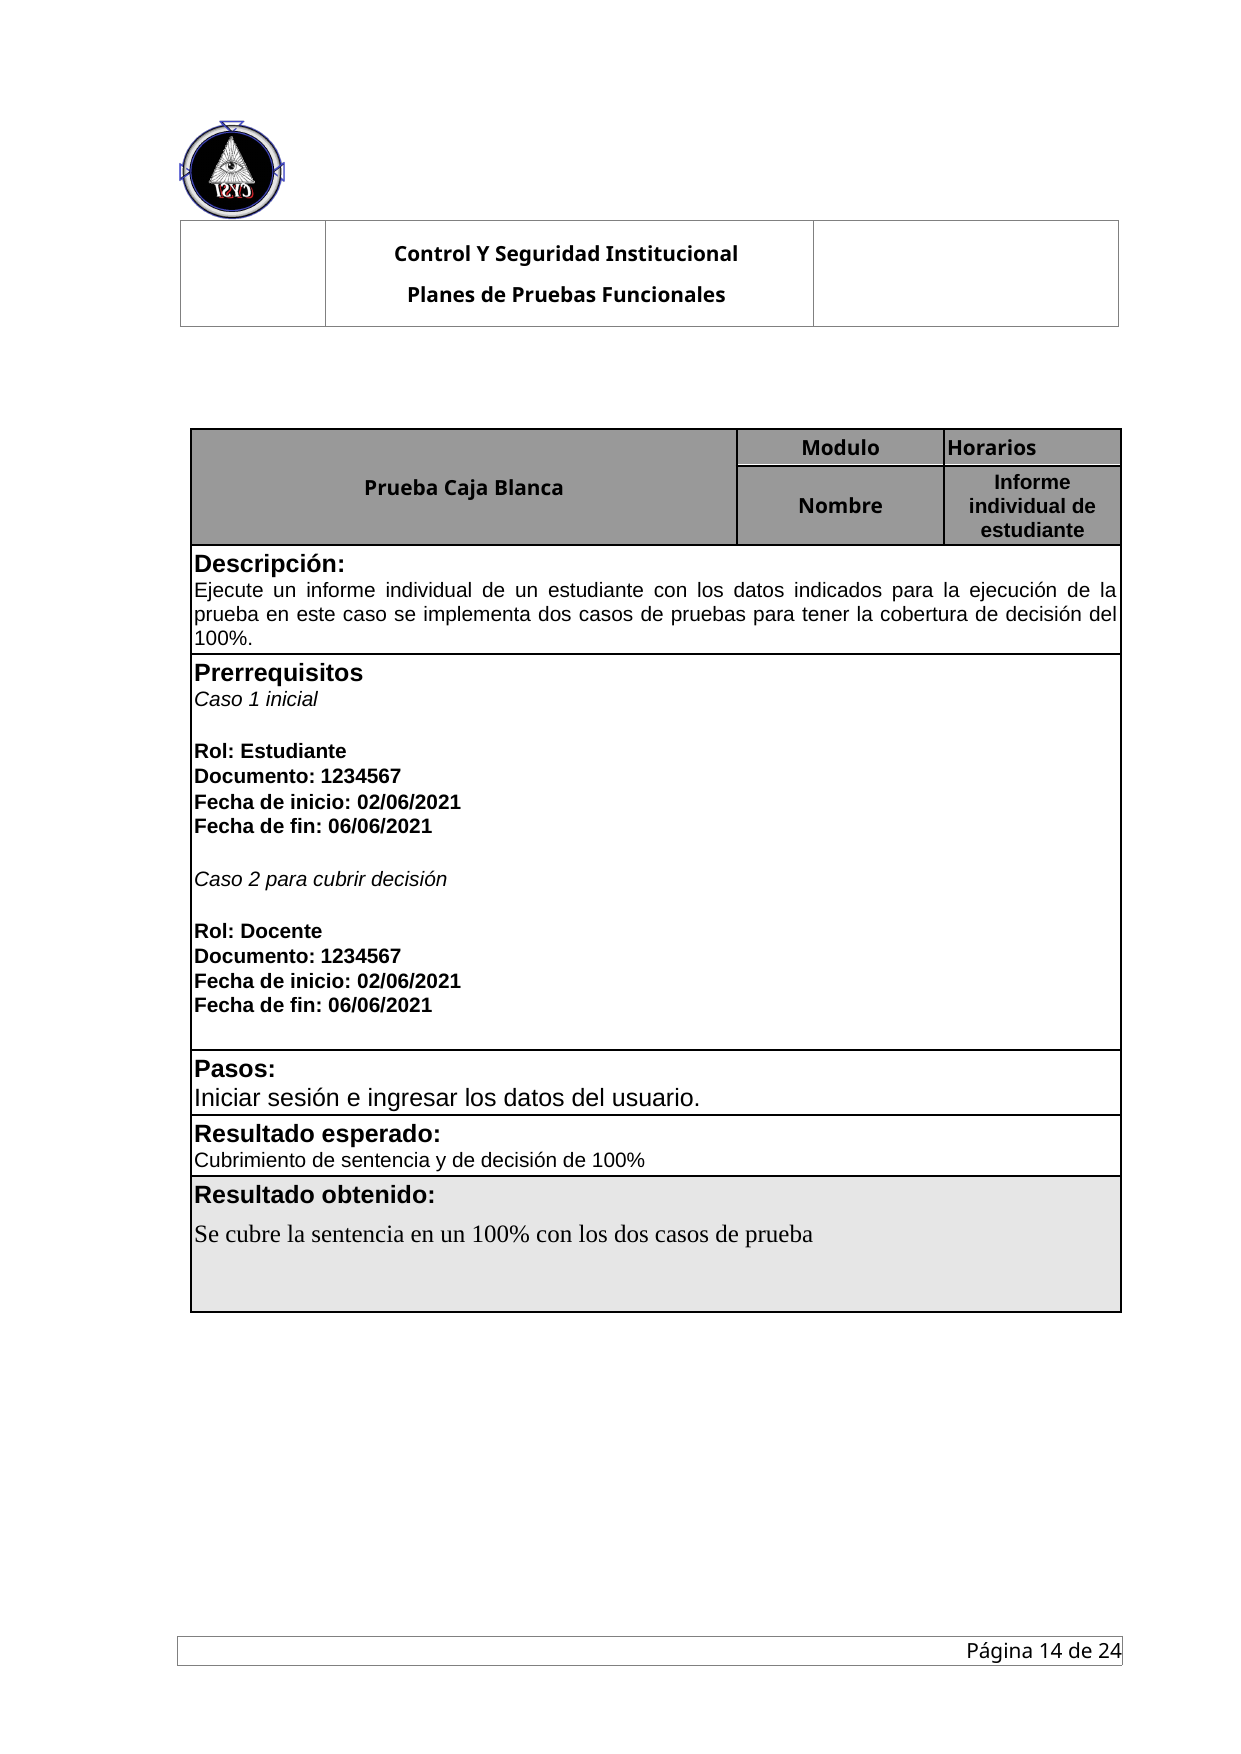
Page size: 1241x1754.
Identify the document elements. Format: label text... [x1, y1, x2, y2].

table_header Prueba Caja Blanca [192, 430, 736, 544]
table_header Modulo [738, 430, 943, 464]
table_cell Informe individual de estudiante [945, 467, 1120, 544]
table_cell Resultado esperado: Cubrimiento de sentencia y de decisión de 100% [192, 1116, 1120, 1175]
table_cell Prerrequisitos Caso 1 inicial Rol: Estudiante Documento: 1234567 Fecha de inicio: 02/06/2021 Fecha de fin: 06/06/2021 Caso 2 para cubrir decisión Rol: Docente Documento: 1234567 Fecha de inicio: 02/06/2021 Fecha de fin: 06/06/2021 [192, 655, 1120, 1049]
table_cell Pasos: Iniciar sesión e ingresar los datos del usuario. [192, 1051, 1120, 1114]
table_cell Resultado obtenido: Se cubre la sentencia en un 100% con los dos casos de prueba [192, 1177, 1120, 1311]
table_header Horarios [945, 430, 1120, 464]
table_cell Nombre [738, 467, 943, 544]
table_cell Descripción: Ejecute un informe individual de un estudiante con los datos indicados para la ejecución de la prueba en este caso se implementa dos casos de pruebas para tener la cobertura de decisión del 100%. [192, 546, 1120, 653]
